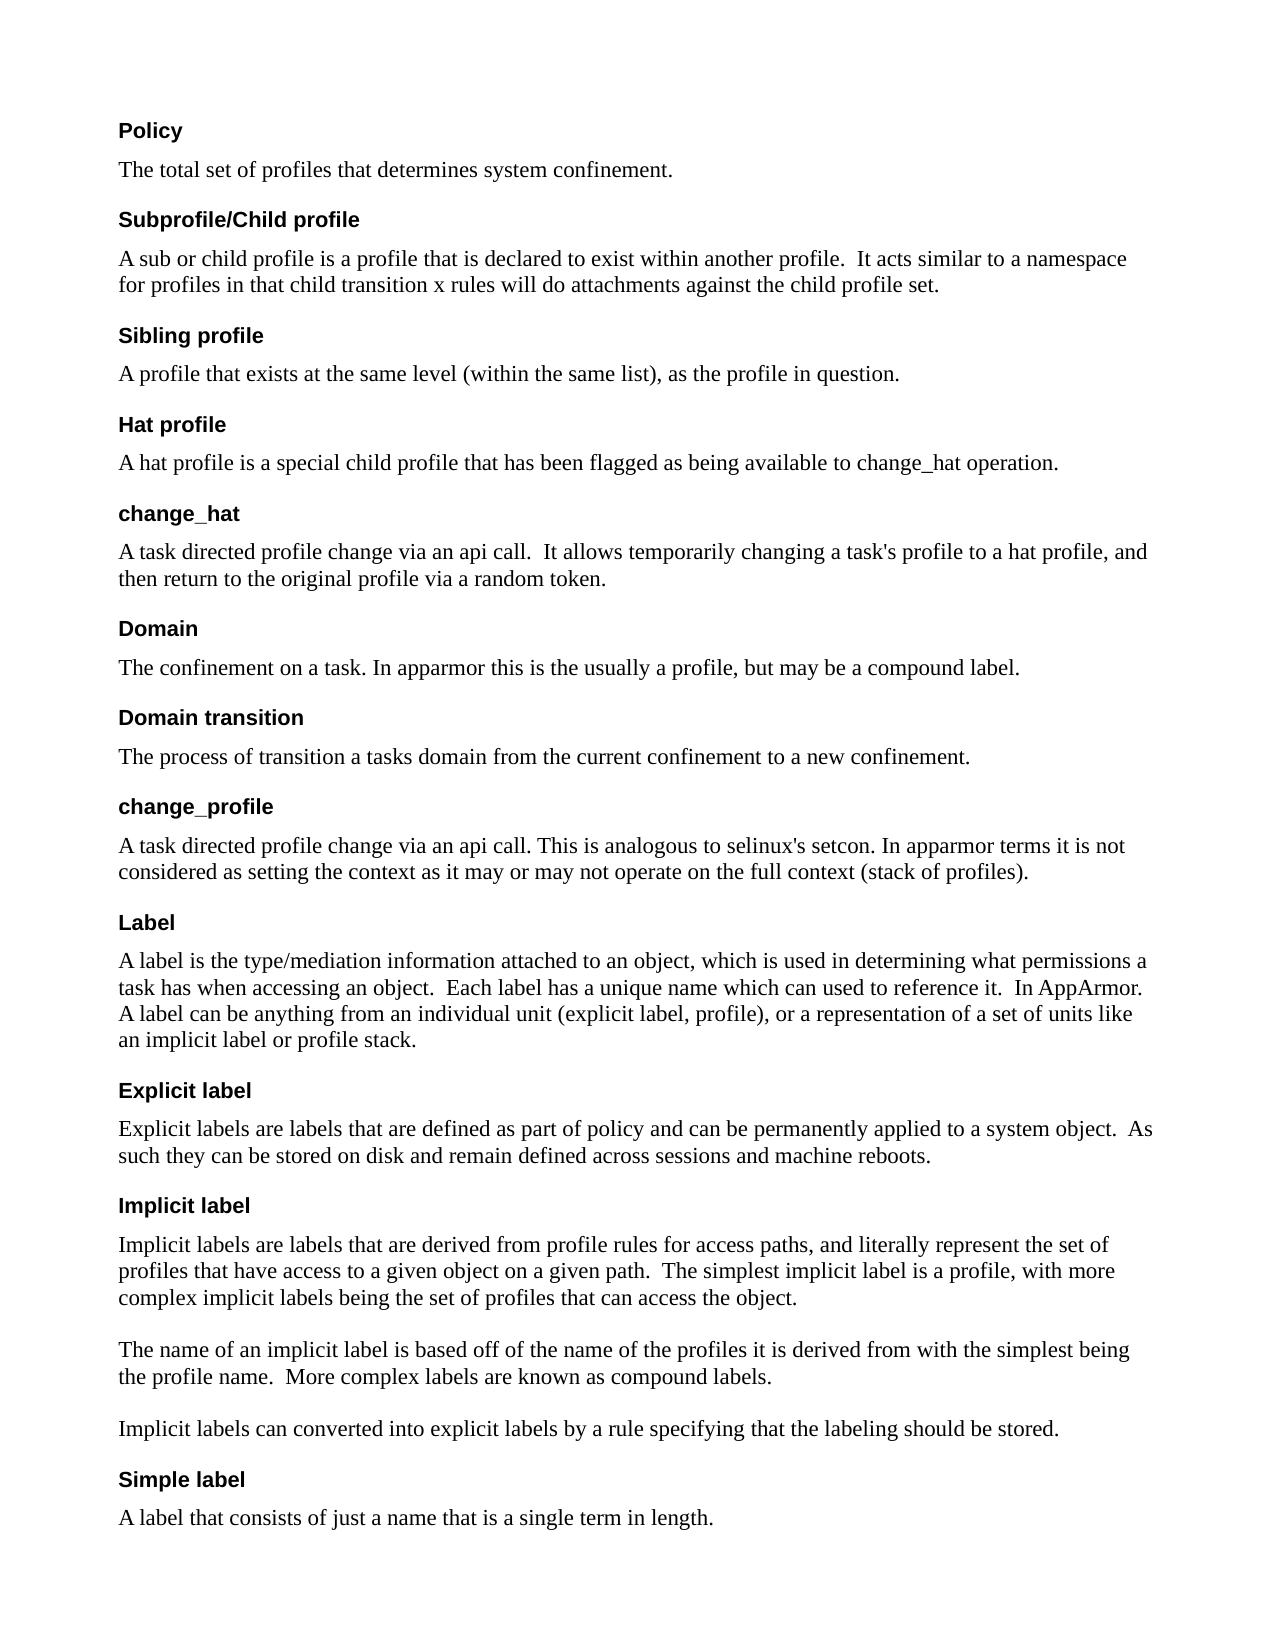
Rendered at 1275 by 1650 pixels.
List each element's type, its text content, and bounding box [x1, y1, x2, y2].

subtitle Label [118, 910, 1157, 935]
text Implicit labels can converted into explicit labels by a rule specifying that the labeling should be stored. [118, 1415, 1157, 1442]
text The total set of profiles that determines system confinement. [118, 156, 1157, 182]
text A task directed profile change via an api call. This is analogous to selinux's setcon. In apparmor terms it is not considered as setting the context as it may or may not operate on the full context (stack of profiles). [118, 832, 1157, 885]
text The process of transition a tasks domain from the current confinement to a new confinement. [118, 743, 1157, 769]
text The name of an implicit label is based off of the name of the profiles it is derived from with the simplest being the profile name. More complex labels are known as compound labels. [118, 1336, 1157, 1389]
subtitle Domain transition [118, 705, 1157, 730]
subtitle Explicit label [118, 1078, 1157, 1103]
text A label is the type/mediation information attached to an object, which is used in determining what permissions a task has when accessing an object. Each label has a unique name which can used to reference it. In AppArmor. A label can be anything from an individual unit (explicit label, profile), or a representation of a set of units like an implicit label or profile stack. [118, 947, 1157, 1053]
subtitle Sibling profile [118, 323, 1157, 348]
subtitle Hat profile [118, 412, 1157, 437]
subtitle change_hat [118, 501, 1157, 526]
subtitle change_profile [118, 794, 1157, 819]
text A label that consists of just a name that is a single term in length. [118, 1504, 1157, 1531]
text Explicit labels are labels that are defined as part of policy and can be permanently applied to a system object. As such they can be stored on disk and remain defined across sessions and machine reboots. [118, 1116, 1157, 1168]
text A hat profile is a special child profile that has been flagged as being available to change_hat operation. [118, 449, 1157, 476]
subtitle Domain [118, 616, 1157, 641]
text The confinement on a task. In apparmor this is the usually a profile, but may be a compound label. [118, 654, 1157, 680]
subtitle Implicit label [118, 1193, 1157, 1218]
subtitle Policy [118, 118, 1157, 143]
text A task directed profile change via an api call. It allows temporarily changing a task's profile to a hat profile, and then return to the original profile via a random token. [118, 538, 1157, 591]
subtitle Simple label [118, 1467, 1157, 1492]
text A sub or child profile is a profile that is declared to exist within another profile. It acts similar to a namespace for profiles in that child transition x rules will do attachments against the child profile set. [118, 245, 1157, 298]
subtitle Subprofile/Child profile [118, 207, 1157, 232]
text Implicit labels are labels that are derived from profile rules for access paths, and literally represent the set of profiles that have access to a given object on a given path. The simplest implicit label is a profile, with more complex implicit labels being the set of profiles that can access the object. [118, 1231, 1157, 1310]
text A profile that exists at the same level (within the same list), as the profile in question. [118, 360, 1157, 387]
